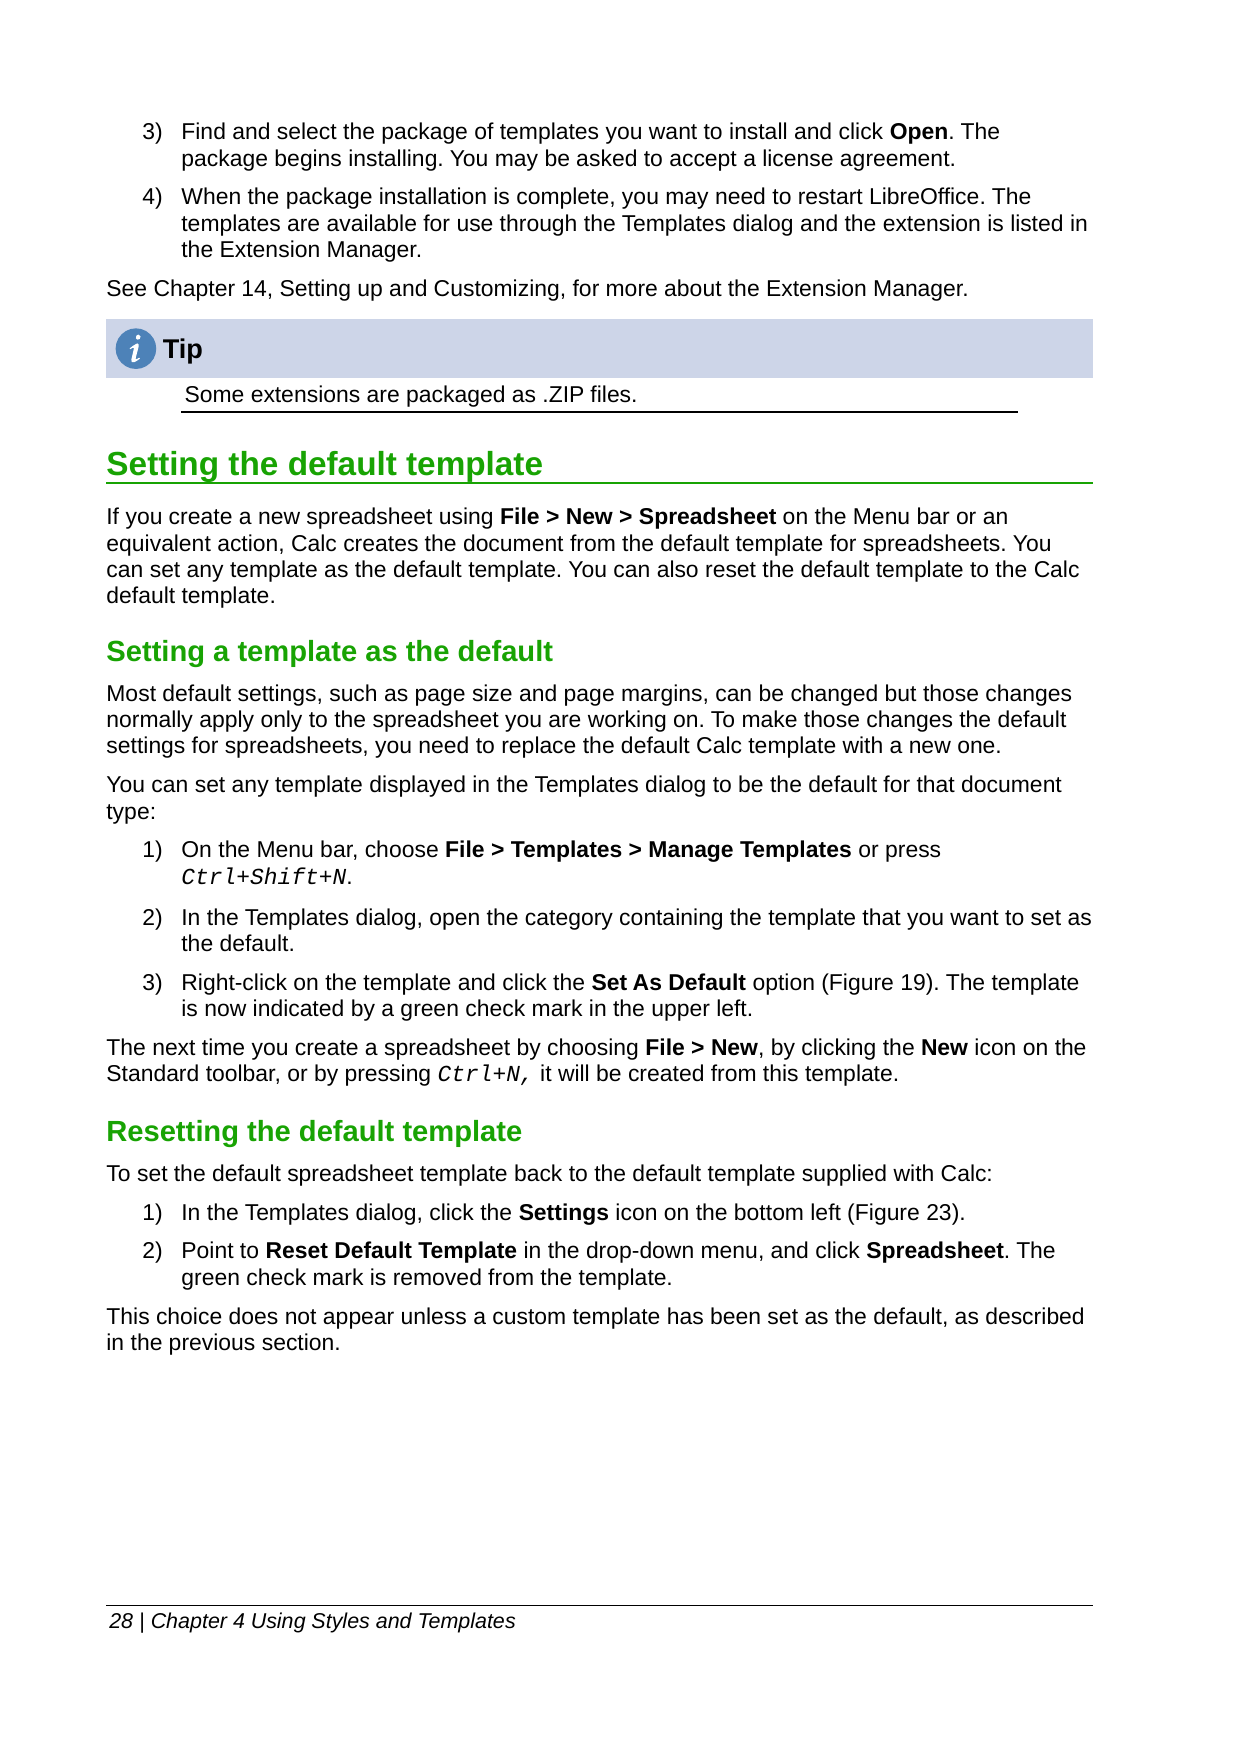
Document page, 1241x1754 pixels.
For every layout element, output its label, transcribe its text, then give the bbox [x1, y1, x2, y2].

subtitle Setting the default template [106, 444, 1093, 482]
text You can set any template displayed in the Templates dialog to be the default for that document type: [106, 771, 1093, 824]
list On the Menu bar, choose File > Templates > Manage Templates or press Ctrl+Shift+N. [162, 836, 1093, 891]
text Most default settings, such as page size and page margins, can be changed but those changes normally apply only to the spreadsheet you are working on. To make those changes the default settings for spreadsheets, you need to replace the default Calc template with a new one. [106, 680, 1093, 759]
text If you create a new spreadsheet using File > New > Spreadsheet on the Menu bar or an equivalent action, Calc creates the document from the default template for spreadsheets. You can set any template as the default template. You can also reset the default template to the Calc default template. [106, 503, 1093, 609]
list Find and select the package of templates you want to install and click Open. The package begins installing. You may be asked to accept a license agreement. [162, 118, 1093, 171]
text See Chapter 14, Setting up and Customizing, for more about the Extension Manager. [106, 275, 1093, 301]
text The next time you create a spreadsheet by choosing File > New, by clicking the New icon on the Standard toolbar, or by pressing Ctrl+N, it will be created from this template. [106, 1034, 1093, 1089]
text This choice does not appear unless a custom template has been set as the default, as described in the previous section. [106, 1303, 1093, 1355]
list In the Templates dialog, open the category containing the template that you want to set as the default. [162, 904, 1093, 956]
subtitle Setting a template as the default [106, 634, 1093, 667]
text Some extensions are packaged as .ZIP files. [181, 378, 1018, 411]
list When the package installation is complete, you may need to restart LibreOffice. The templates are available for use through the Templates dialog and the extension is listed in the Extension Manager. [162, 183, 1093, 262]
list Point to Reset Default Template in the drop-down menu, and click Spreadsheet. The green check mark is removed from the template. [162, 1237, 1093, 1290]
list Right-click on the template and click the Set As Default option (Figure 19). The template is now indicated by a green check mark in the upper left. [162, 969, 1093, 1022]
list To set the default spreadsheet template back to the default template supplied with Calc: [106, 1160, 1093, 1186]
subtitle Tip [106, 319, 1093, 378]
list In the Templates dialog, click the Settings icon on the bottom left (Figure 23). [162, 1199, 1093, 1225]
subtitle Resetting the default template [106, 1114, 1093, 1147]
